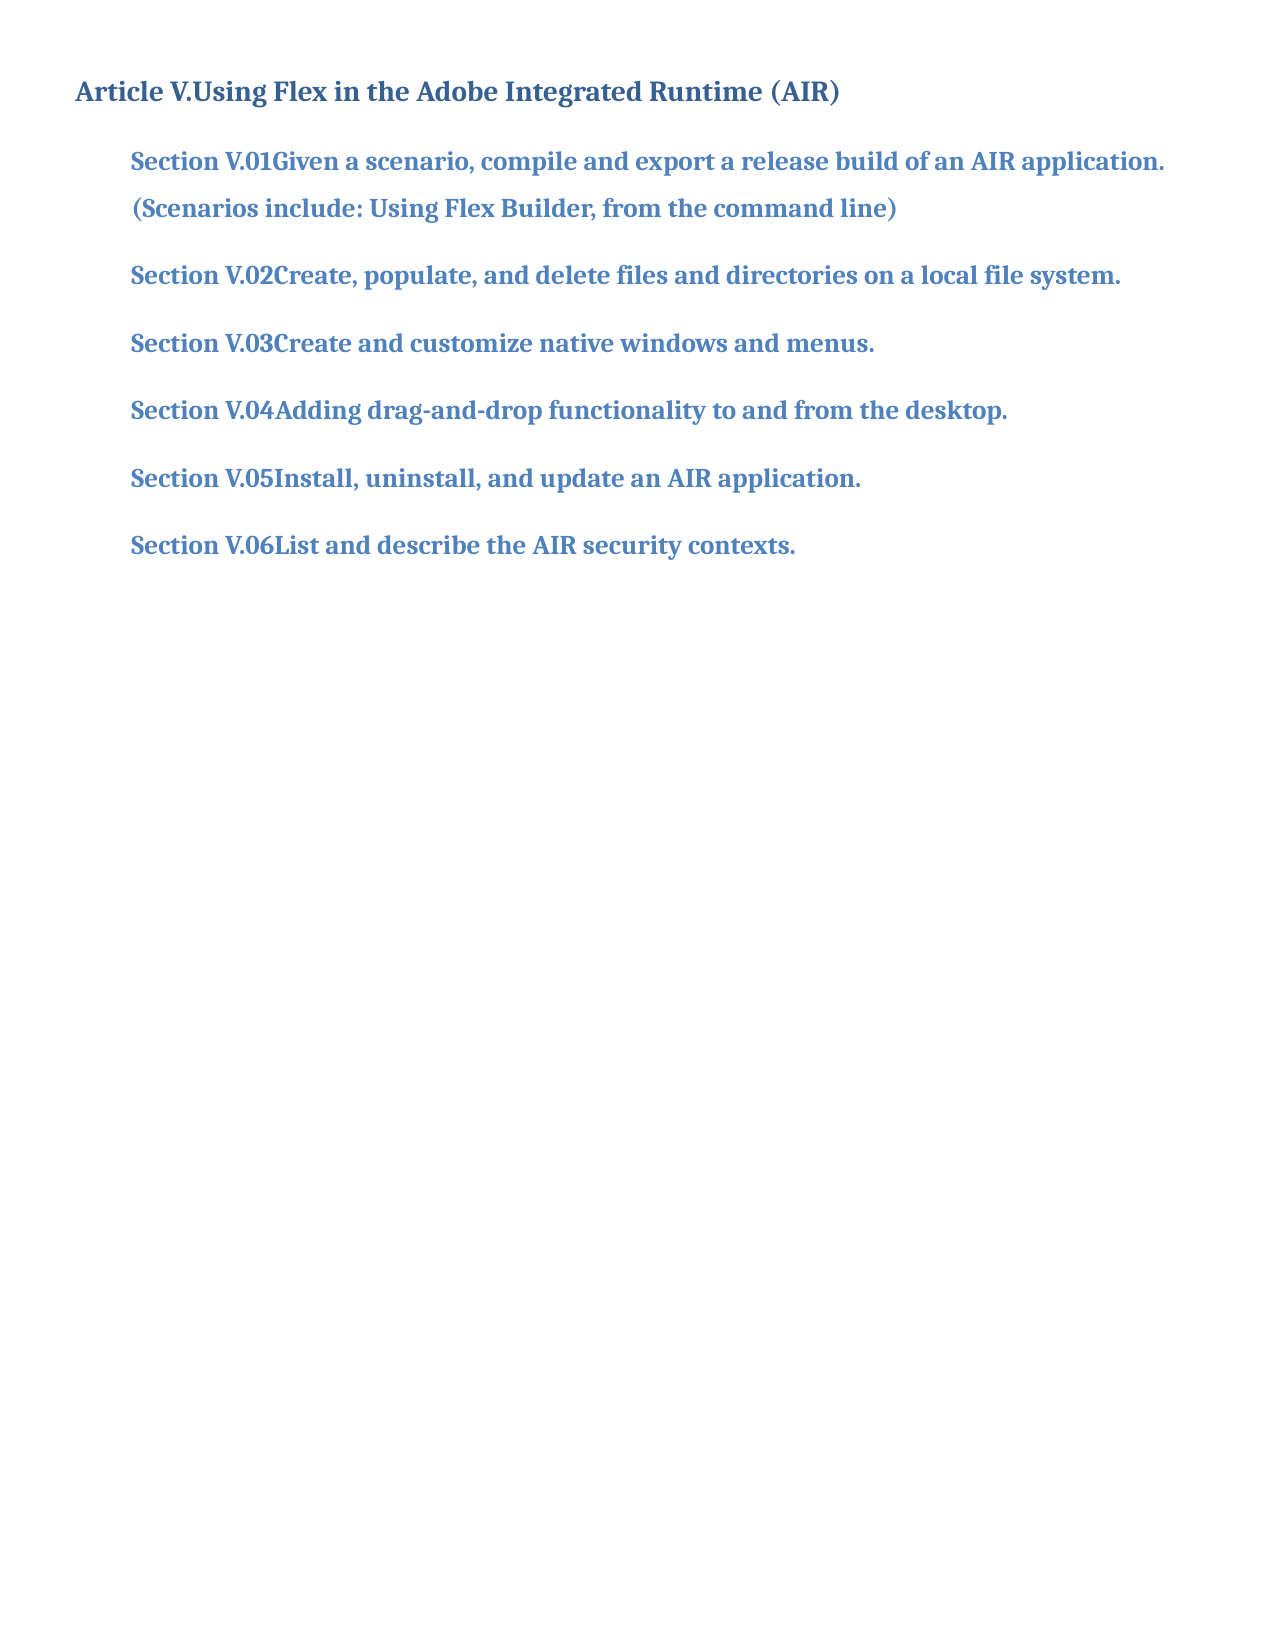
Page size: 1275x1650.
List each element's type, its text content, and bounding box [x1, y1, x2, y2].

subtitle Using Flex in the Adobe Integrated Runtime (AIR) [75, 75, 1200, 108]
subtitle List and describe the AIR security contexts. [75, 530, 1200, 561]
subtitle Adding drag-and-drop functionality to and from the desktop. [75, 395, 1200, 426]
subtitle Install, uninstall, and update an AIR application. [75, 463, 1200, 494]
subtitle Create and customize native windows and menus. [75, 328, 1200, 359]
subtitle Create, populate, and delete files and directories on a local file system. [75, 260, 1200, 291]
subtitle Given a scenario, compile and export a release build of an AIR application. (Scenarios include: Using Flex Builder, from the command line) [75, 146, 1200, 224]
